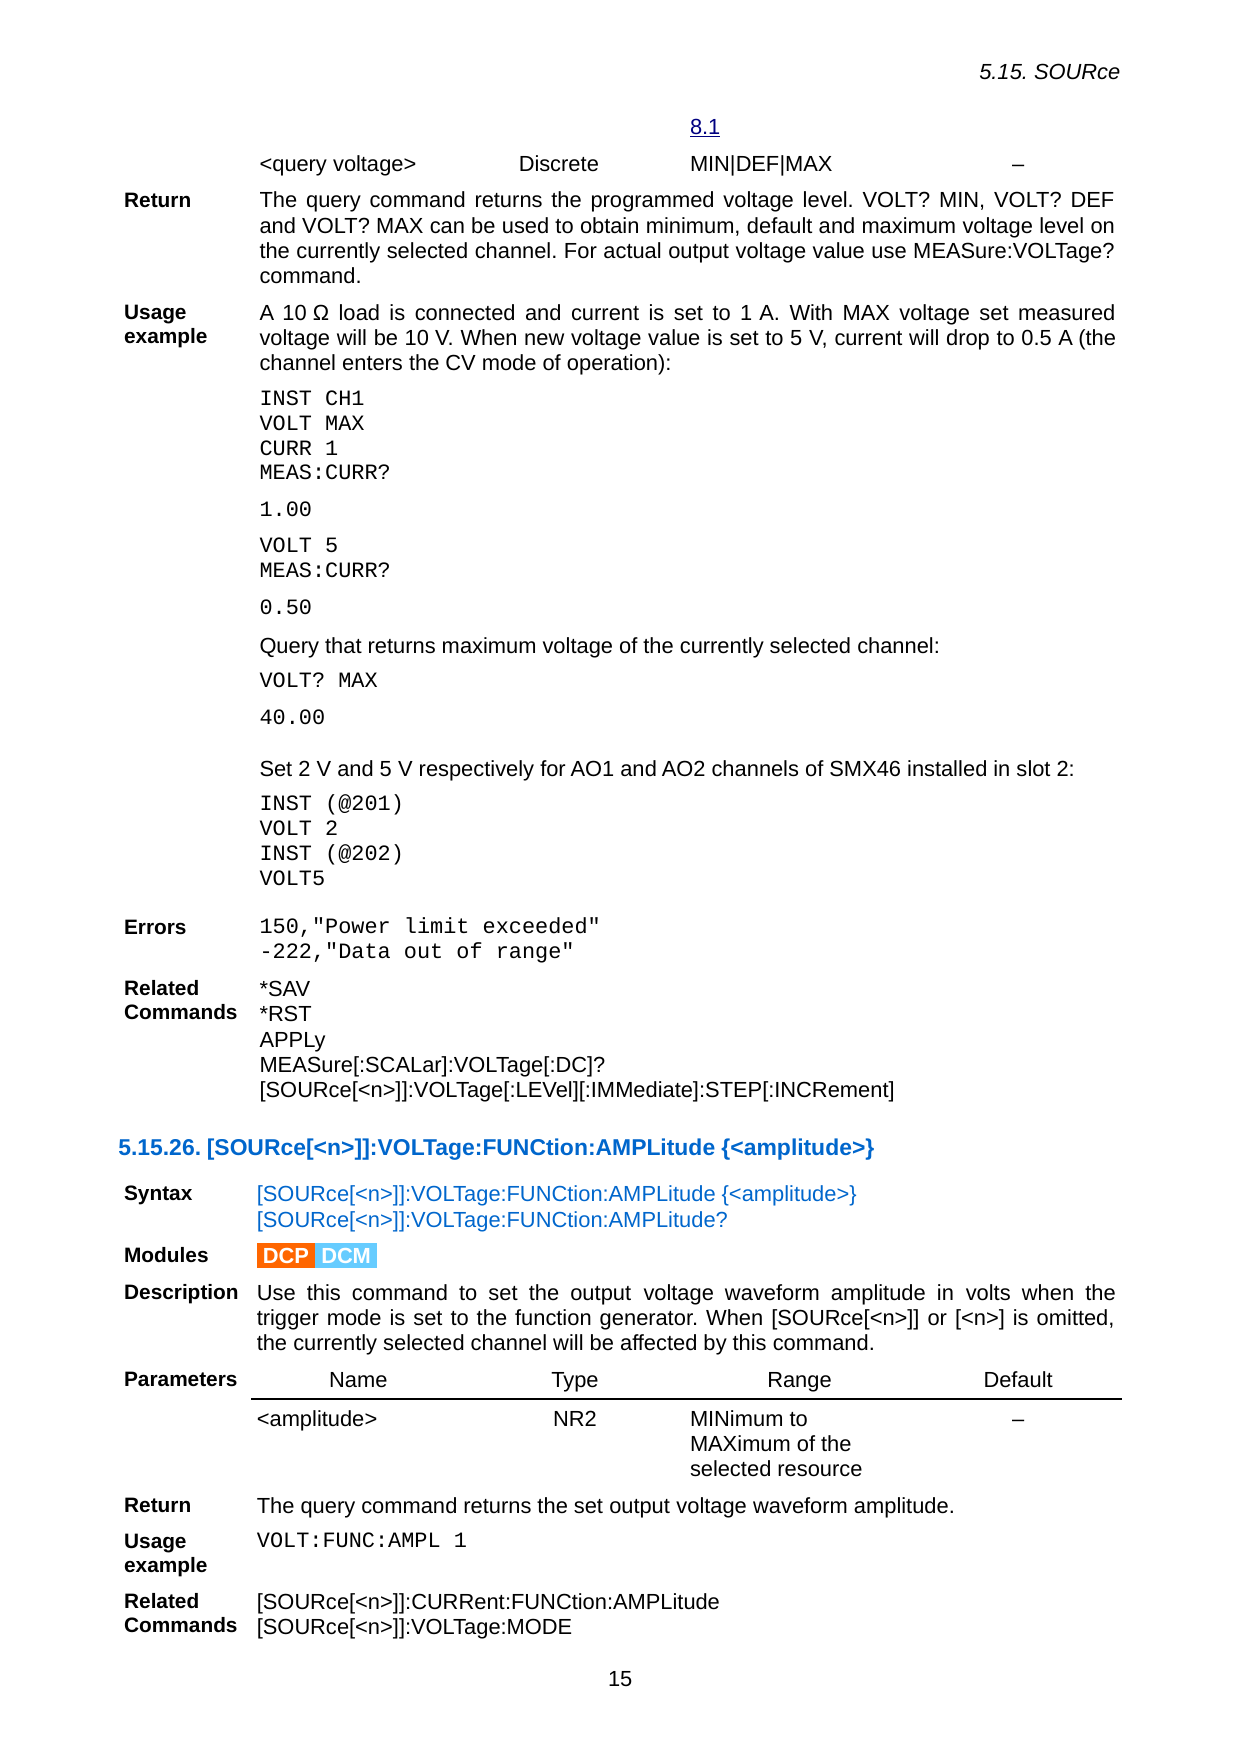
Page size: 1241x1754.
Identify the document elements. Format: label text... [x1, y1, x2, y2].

table_cell Return [118, 182, 253, 294]
table_cell Usage example [118, 294, 253, 909]
table_cell Range [684, 1361, 914, 1398]
table_cell [SOURce[<n>]]:CURRent:FUNCtion:AMPLitude [SOURce[<n>]]:VOLTage:MODE [251, 1583, 1122, 1645]
table_header [SOURce[<n>]]:VOLTage:FUNCtion:AMPLitude {<amplitude>} [SOURce[<n>]]:VOLTage:FUNCtion:AMPLitude? [251, 1176, 1122, 1237]
table_cell The query command returns the programmed voltage level. VOLT? MIN, VOLT? DEF and VOLT? MAX can be used to obtain minimum, default and maximum voltage level on the currently selected channel. For actual output voltage value use MEASure:VOLTage? command. [254, 182, 1122, 294]
table_cell [433, 106, 684, 145]
table_cell Type [465, 1361, 684, 1398]
table_cell NR2 [465, 1400, 684, 1487]
table_cell Errors [118, 909, 253, 970]
table_cell [254, 106, 433, 145]
table_cell VOLT:FUNC:AMPL 1 [251, 1524, 1122, 1583]
table_cell Related Commands [118, 1583, 251, 1645]
table_cell – [914, 145, 1122, 182]
table_cell Modules [118, 1238, 251, 1274]
table_cell DCP DCM [251, 1238, 1122, 1274]
table_cell [118, 106, 253, 145]
table_cell A 10 Ω load is connected and current is set to 1 A. With MAX voltage set measured voltage will be 10 V. When new voltage value is set to 5 V, current will drop to 0.5 A (the channel enters the CV mode of operation): INST CH1 VOLT MAX CURR 1 MEAS:CURR? 1.00 VOLT 5 MEAS:CURR? 0.50 Query that returns maximum voltage of the currently selected channel: VOLT? MAX 40.00 Set 2 V and 5 V respectively for AO1 and AO2 channels of SMX46 installed in slot 2: INST (@201) VOLT 2 INST (@202) VOLT5 [254, 294, 1122, 909]
table_cell Use this command to set the output voltage waveform amplitude in volts when the trigger mode is set to the function generator. When [SOURce[<n>]] or [<n>] is omitted, the currently selected channel will be affected by this command. [251, 1274, 1122, 1361]
table_cell 150,"Power limit exceeded" -222,"Data out of range" [254, 909, 1122, 970]
table_cell Description [118, 1274, 251, 1361]
table_cell Related Commands [118, 970, 253, 1108]
table_cell The query command returns the set output voltage waveform amplitude. [251, 1487, 1122, 1524]
table_cell [914, 106, 1122, 145]
table_cell MINimum to MAXimum of the selected resource [684, 1400, 914, 1487]
table_cell Usage example [118, 1524, 251, 1583]
table_cell MIN|DEF|MAX [684, 145, 914, 182]
table_cell Default [914, 1361, 1122, 1398]
table_cell Parameters [118, 1361, 251, 1487]
subtitle [SOURce[<n>]]:VOLTage:FUNCtion:AMPLitude {<amplitude>} [118, 1134, 1122, 1161]
table_cell Name [251, 1361, 465, 1398]
table_cell Discrete [433, 145, 684, 182]
table_cell Return [118, 1487, 251, 1524]
table_header Syntax [118, 1176, 251, 1237]
table_cell [118, 145, 253, 182]
table_cell 8.1 [684, 106, 914, 145]
table_cell <query voltage> [254, 145, 433, 182]
table_cell *SAV *RST APPLy MEASure[:SCALar]:VOLTage[:DC]? [SOURce[<n>]]:VOLTage[:LEVel][:IMMediate]:STEP[:INCRement] [254, 970, 1122, 1108]
table_cell – [914, 1400, 1122, 1487]
table_cell <amplitude> [251, 1400, 465, 1487]
